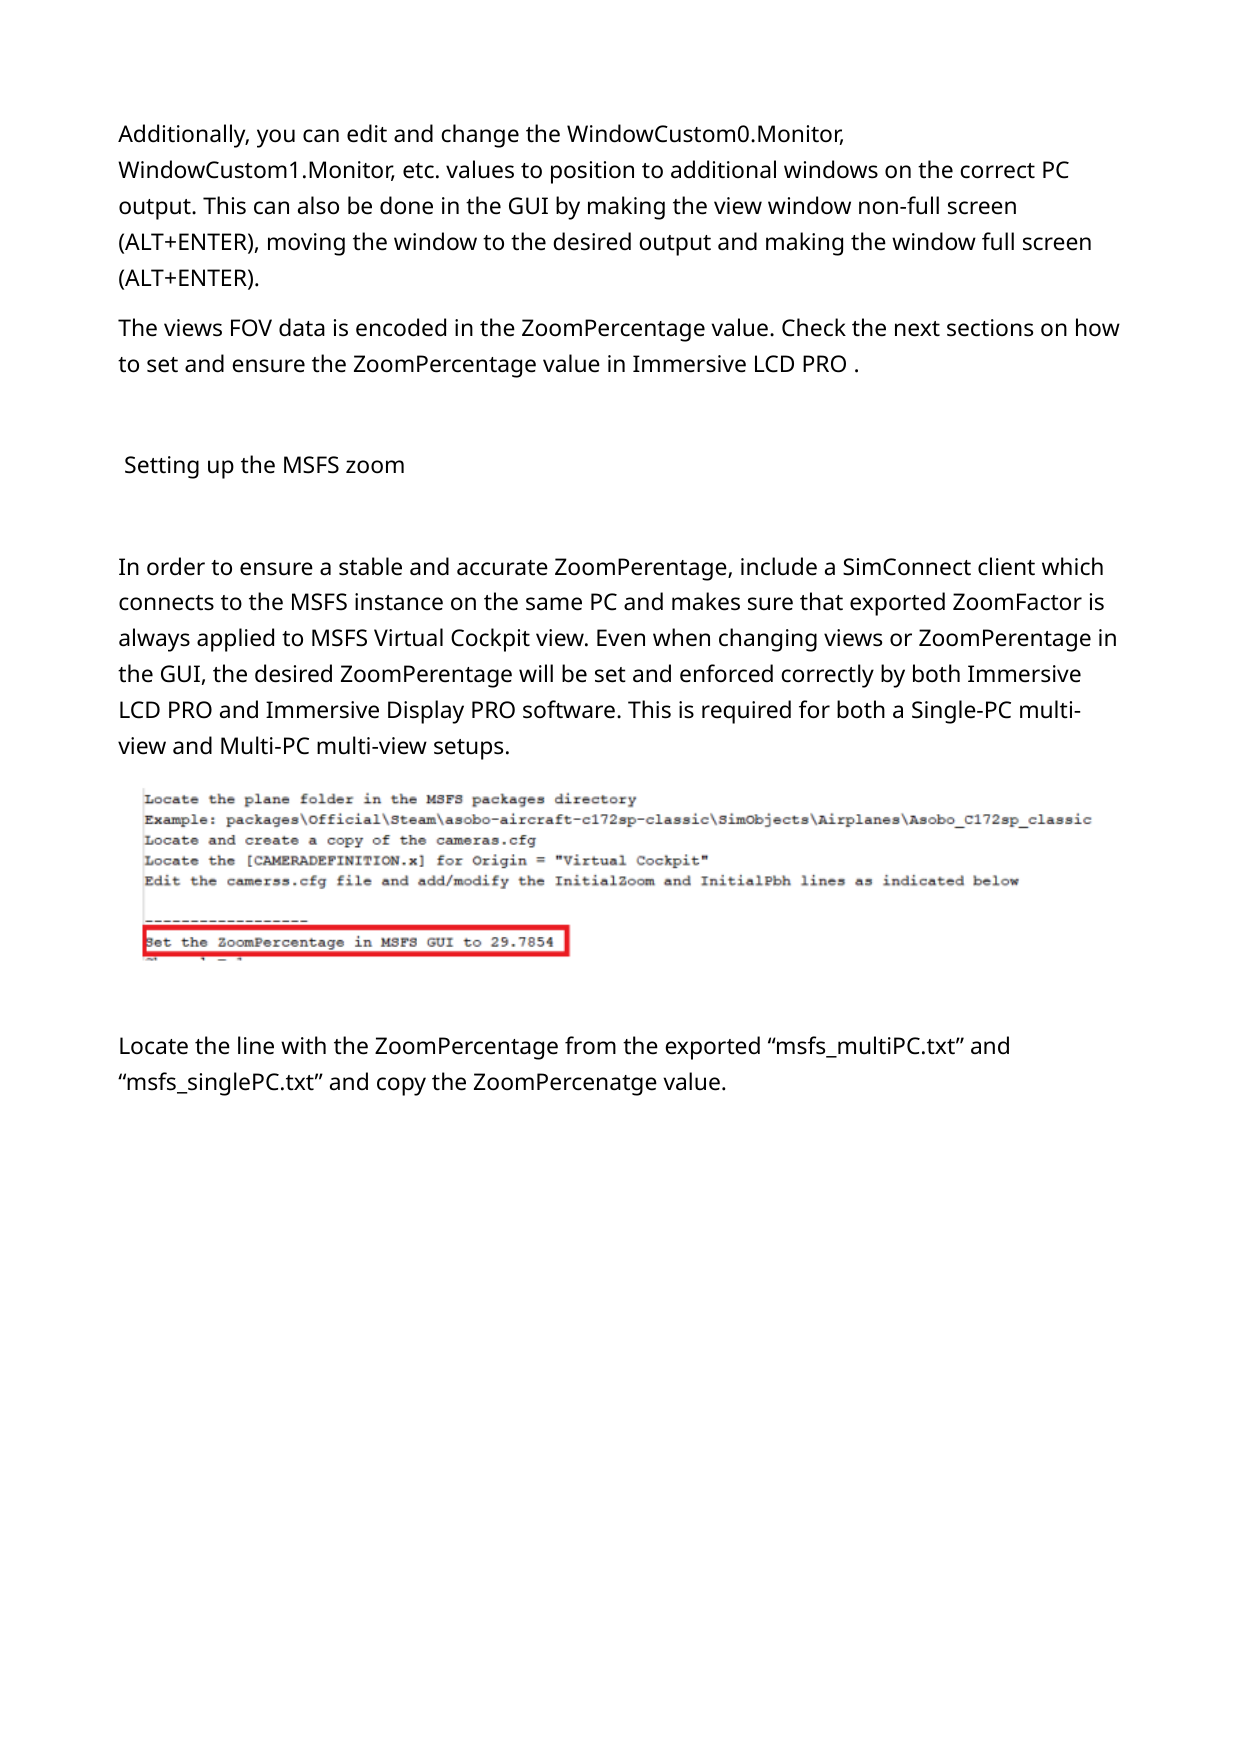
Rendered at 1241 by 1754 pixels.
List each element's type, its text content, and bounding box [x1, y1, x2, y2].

text The views FOV data is encoded in the ZoomPercentage value. Check the next sections on how to set and ensure the ZoomPercentage value in Immersive LCD PRO . [118, 312, 1122, 379]
text Additionally, you can edit and change the WindowCustom0.Monitor, WindowCustom1.Monitor, etc. values to position to additional windows on the correct PC output. This can also be done in the GUI by making the view window non-full screen (ALT+ENTER), moving the window to the desired output and making the window full screen (ALT+ENTER). [118, 118, 1122, 293]
picture [118, 780, 1123, 976]
text Locate the line with the ZoomPercentage from the exported “msfs_multiPC.txt” and “msfs_singlePC.txt” and copy the ZoomPercenatge value. [118, 1030, 1122, 1097]
text Setting up the MSFS zoom [118, 449, 1122, 481]
text In order to ensure a stable and accurate ZoomPerentage, include a SimConnect client which connects to the MSFS instance on the same PC and makes sure that exported ZoomFactor is always applied to MSFS Virtual Cockpit view. Even when changing views or ZoomPerentage in the GUI, the desired ZoomPerentage will be set and enforced correctly by both Immersive LCD PRO and Immersive Display PRO software. This is required for both a Single-PC multi-view and Multi-PC multi-view setups. [118, 550, 1122, 761]
